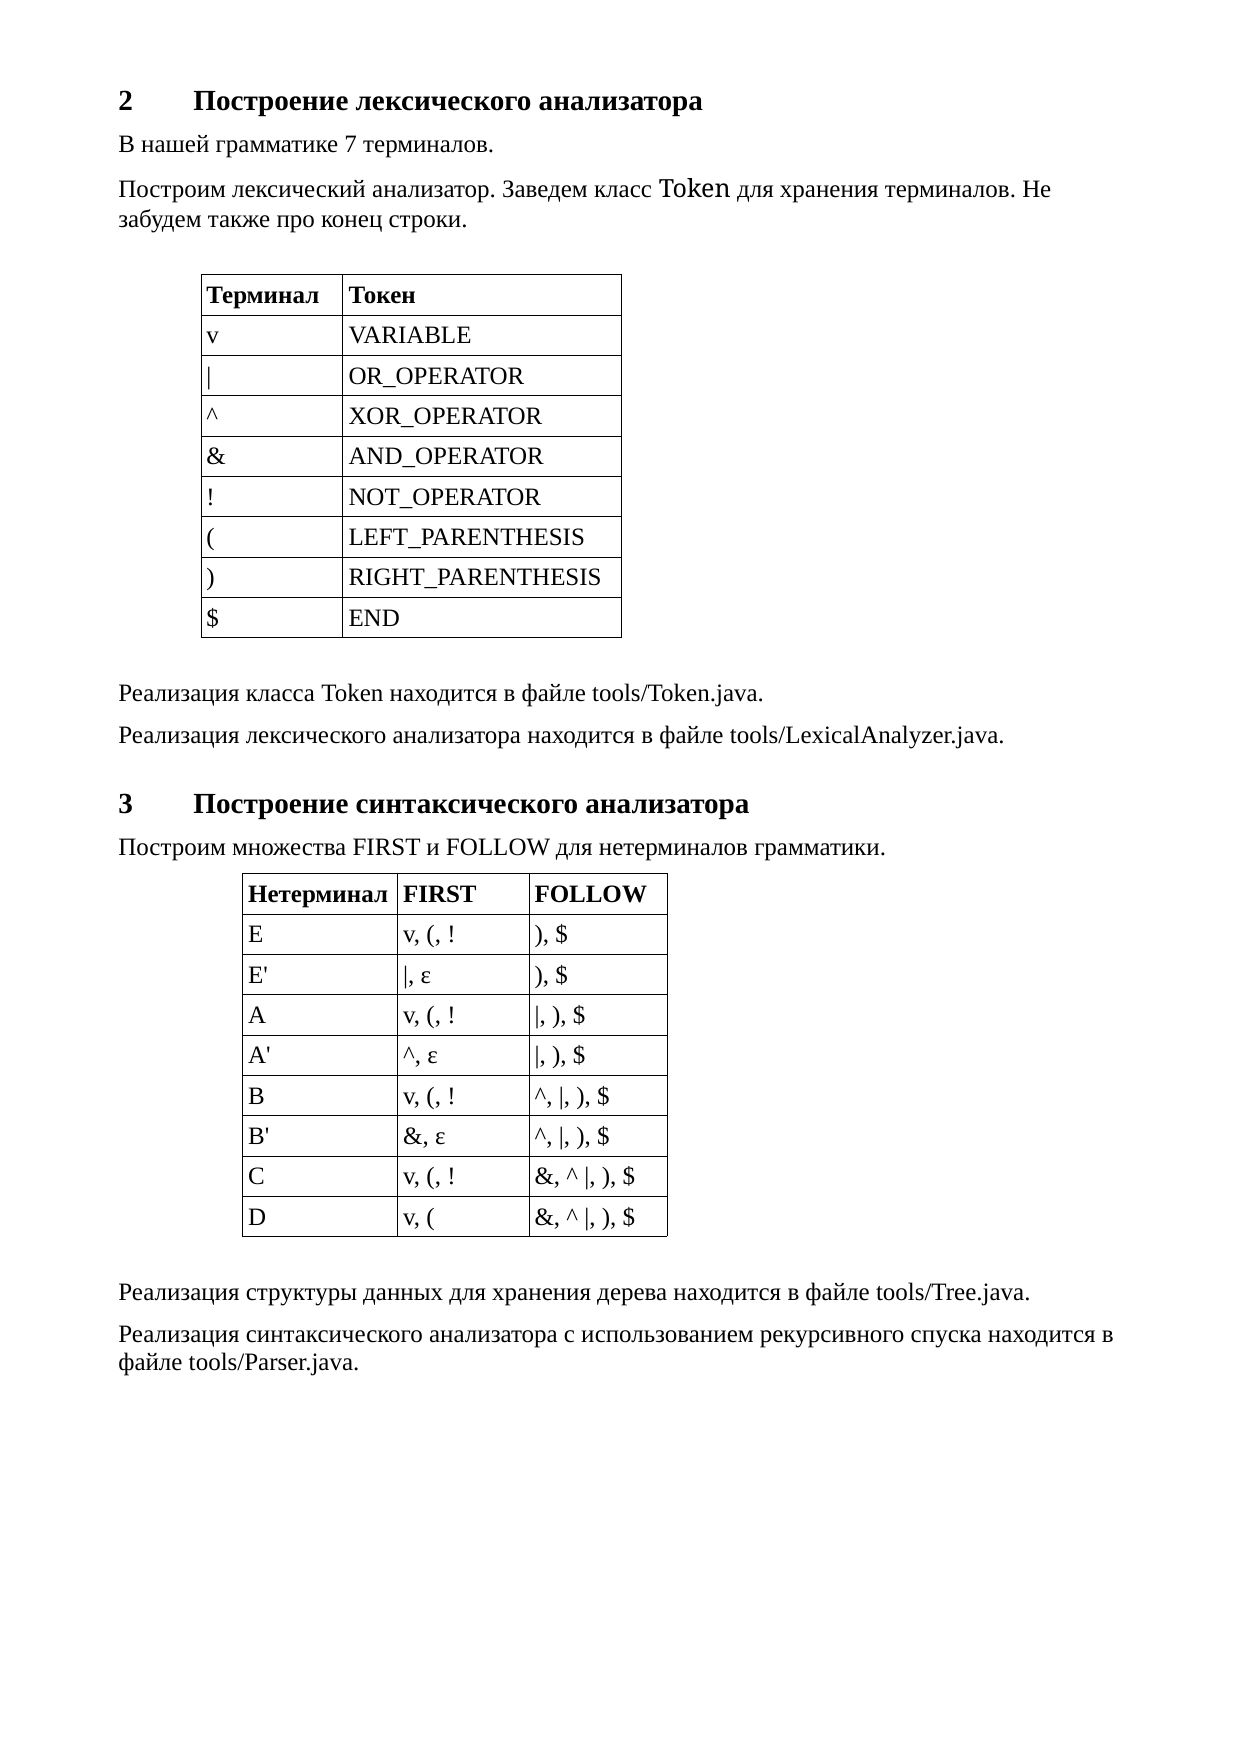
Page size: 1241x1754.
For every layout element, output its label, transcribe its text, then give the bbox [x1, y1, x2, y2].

table_cell ) [202, 558, 342, 597]
table_cell C [243, 1157, 397, 1196]
text Реализация синтаксического анализатора с использованием рекурсивного спуска находится в файле tools/Parser.java. [118, 1319, 1122, 1376]
subtitle Построение лексического анализатора [118, 83, 1122, 117]
table_cell E' [243, 955, 397, 994]
table_cell & [202, 437, 342, 476]
subtitle Построение синтаксического анализатора [118, 786, 1122, 819]
table_cell AND_OPERATOR [343, 437, 621, 476]
table_header Терминал [202, 275, 342, 315]
table_cell ), $ [530, 915, 667, 954]
table_cell A' [243, 1036, 397, 1075]
table_cell END [343, 598, 621, 637]
table_cell v, ( [398, 1197, 529, 1236]
table_header FIRST [398, 874, 529, 914]
table_cell LEFT_PARENTHESIS [343, 517, 621, 557]
table_cell &, ^ |, ), $ [530, 1197, 667, 1236]
text Построим лексический анализатор. Заведем класс Token для хранения терминалов. Не забудем также про конец строки. [118, 170, 1122, 233]
text Реализация лексического анализатора находится в файле tools/LexicalAnalyzer.java. [118, 720, 1122, 748]
table_cell ), $ [530, 955, 667, 994]
table_cell &, ^ |, ), $ [530, 1157, 667, 1196]
table_cell ^, |, ), $ [530, 1116, 667, 1156]
table_cell RIGHT_PARENTHESIS [343, 558, 621, 597]
table_cell v, (, ! [398, 1076, 529, 1115]
table_cell XOR_OPERATOR [343, 396, 621, 436]
table_cell VARIABLE [343, 316, 621, 355]
table_cell $ [202, 598, 342, 637]
table_header Нетерминал [243, 874, 397, 914]
table_cell |, ), $ [530, 1036, 667, 1075]
table_cell NOT_OPERATOR [343, 477, 621, 516]
table_cell |, ε [398, 955, 529, 994]
table_cell | [202, 356, 342, 395]
table_cell ^, ε [398, 1036, 529, 1075]
table_cell &, ε [398, 1116, 529, 1156]
text Построим множества FIRST и FOLLOW для нетерминалов грамматики. [118, 832, 1122, 861]
table_header Токен [343, 275, 621, 315]
table_cell ! [202, 477, 342, 516]
table_cell E [243, 915, 397, 954]
table_header FOLLOW [530, 874, 667, 914]
table_cell B' [243, 1116, 397, 1156]
table_cell v, (, ! [398, 1157, 529, 1196]
table_cell ( [202, 517, 342, 557]
table_cell v, (, ! [398, 995, 529, 1034]
table_cell ^, |, ), $ [530, 1076, 667, 1115]
table_cell v, (, ! [398, 915, 529, 954]
table_cell OR_OPERATOR [343, 356, 621, 395]
table_cell v [202, 316, 342, 355]
table_cell D [243, 1197, 397, 1236]
table_cell A [243, 995, 397, 1034]
table_cell B [243, 1076, 397, 1115]
table_cell |, ), $ [530, 995, 667, 1034]
text Реализация класса Token находится в файле tools/Token.java. [118, 678, 1122, 707]
table_cell ^ [202, 396, 342, 436]
text В нашей грамматике 7 терминалов. [118, 129, 1122, 158]
text Реализация структуры данных для хранения дерева находится в файле tools/Tree.java. [118, 1277, 1122, 1306]
